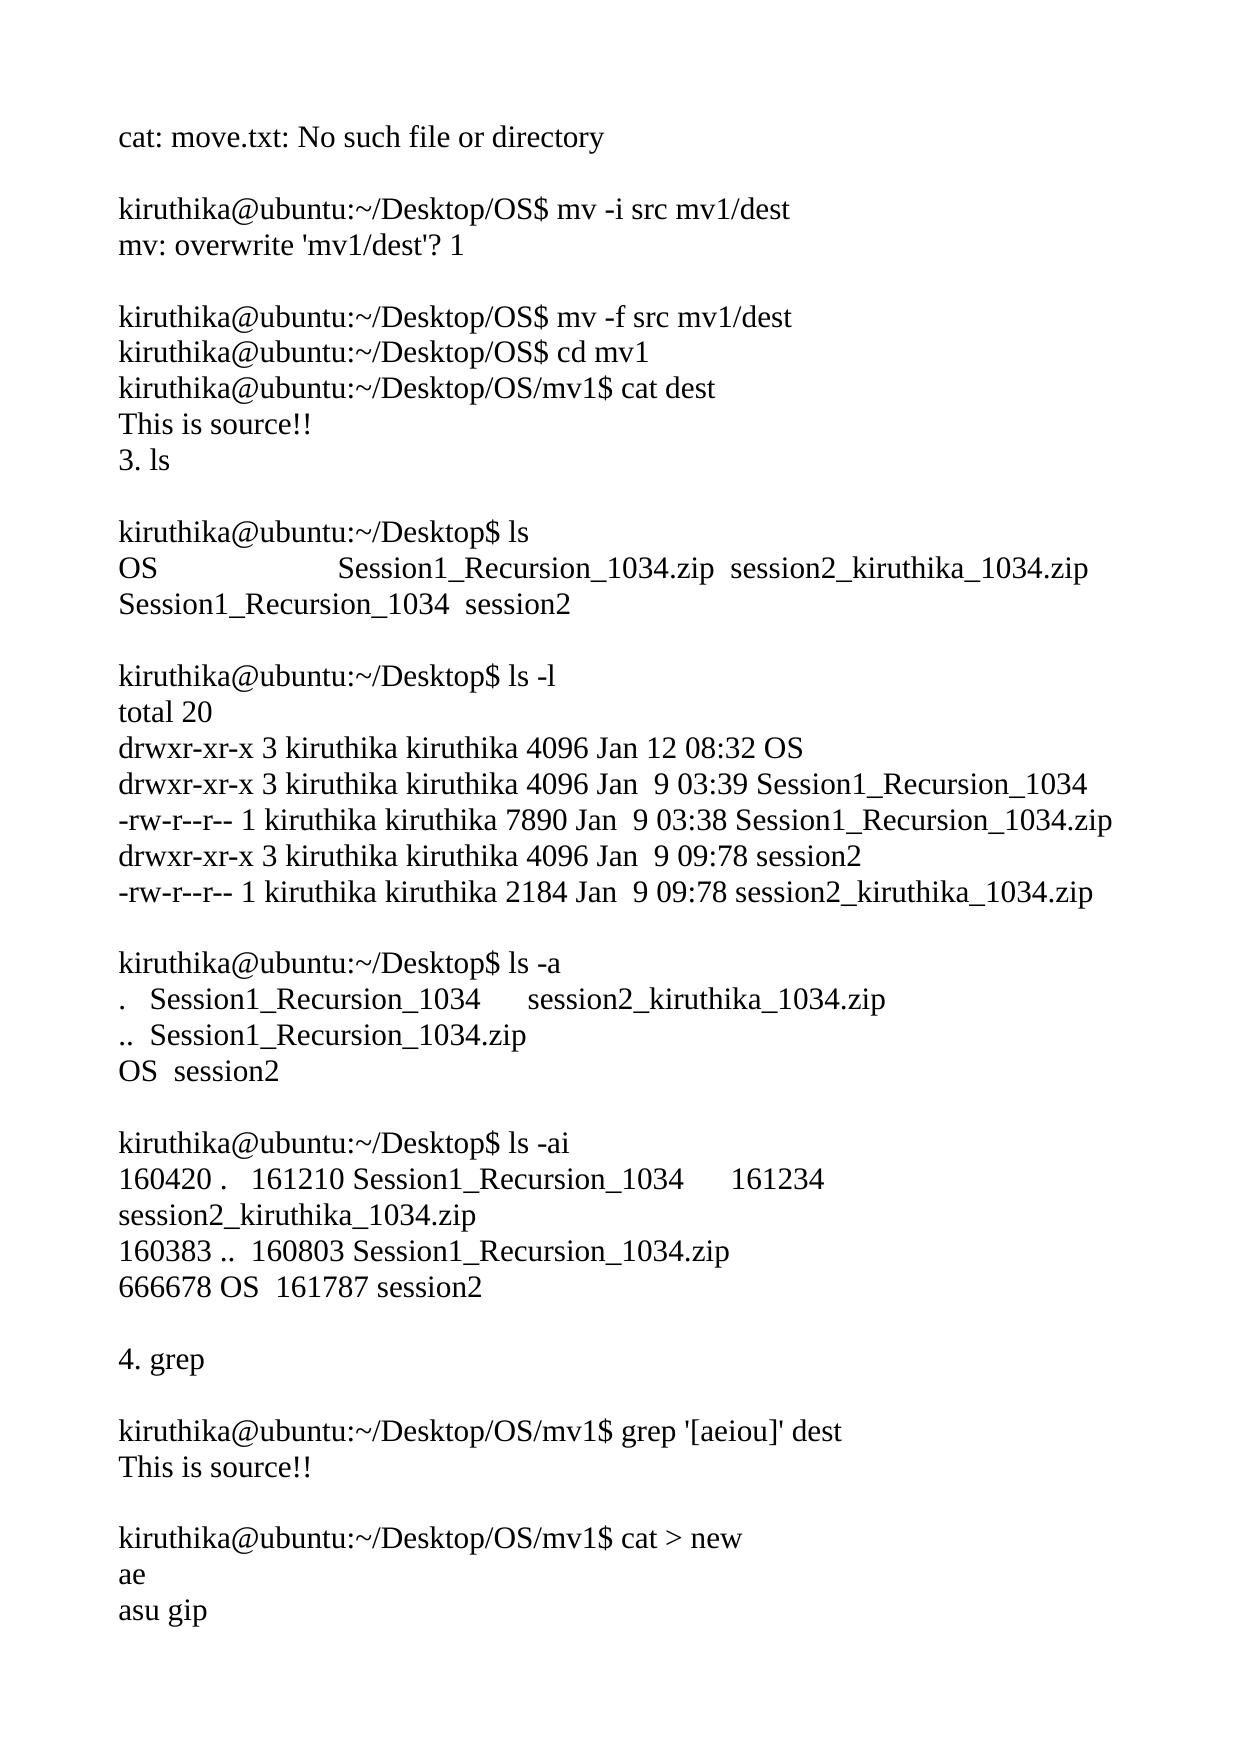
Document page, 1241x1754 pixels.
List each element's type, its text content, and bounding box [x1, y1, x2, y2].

text total 20 [118, 693, 1122, 729]
text kiruthika@ubuntu:~/Desktop/OS/mv1$ grep '[aeiou]' dest [118, 1412, 1122, 1448]
text asu gip [118, 1592, 1122, 1627]
text kiruthika@ubuntu:~/Desktop/OS/mv1$ cat dest [118, 370, 1122, 406]
text 160383 .. 160803 Session1_Recursion_1034.zip [118, 1232, 1122, 1268]
text OS Session1_Recursion_1034.zip session2_kiruthika_1034.zip [118, 549, 1122, 585]
text 160420 . 161210 Session1_Recursion_1034 161234 session2_kiruthika_1034.zip [118, 1160, 1122, 1232]
text drwxr-xr-x 3 kiruthika kiruthika 4096 Jan 12 08:32 OS [118, 729, 1122, 765]
text .. Session1_Recursion_1034.zip [118, 1017, 1122, 1052]
text kiruthika@ubuntu:~/Desktop/OS$ cd mv1 [118, 334, 1122, 370]
text Session1_Recursion_1034 session2 [118, 585, 1122, 621]
text drwxr-xr-x 3 kiruthika kiruthika 4096 Jan 9 09:78 session2 [118, 837, 1122, 873]
text -rw-r--r-- 1 kiruthika kiruthika 7890 Jan 9 03:38 Session1_Recursion_1034.zip [118, 801, 1122, 837]
text 3. ls [118, 442, 1122, 477]
text kiruthika@ubuntu:~/Desktop/OS$ mv -f src mv1/dest [118, 298, 1122, 334]
text kiruthika@ubuntu:~/Desktop$ ls -a [118, 945, 1122, 981]
text 4. grep [118, 1340, 1122, 1376]
text OS session2 [118, 1052, 1122, 1088]
text kiruthika@ubuntu:~/Desktop$ ls -l [118, 657, 1122, 693]
text 666678 OS 161787 session2 [118, 1268, 1122, 1304]
text drwxr-xr-x 3 kiruthika kiruthika 4096 Jan 9 03:39 Session1_Recursion_1034 [118, 765, 1122, 801]
text mv: overwrite 'mv1/dest'? 1 [118, 226, 1122, 262]
text cat: move.txt: No such file or directory [118, 118, 1122, 154]
text kiruthika@ubuntu:~/Desktop/OS/mv1$ cat > new [118, 1520, 1122, 1556]
text . Session1_Recursion_1034 session2_kiruthika_1034.zip [118, 981, 1122, 1017]
text kiruthika@ubuntu:~/Desktop$ ls -ai [118, 1124, 1122, 1160]
text This is source!! [118, 406, 1122, 442]
text kiruthika@ubuntu:~/Desktop/OS$ mv -i src mv1/dest [118, 190, 1122, 226]
text kiruthika@ubuntu:~/Desktop$ ls [118, 513, 1122, 549]
text -rw-r--r-- 1 kiruthika kiruthika 2184 Jan 9 09:78 session2_kiruthika_1034.zip [118, 873, 1122, 909]
text This is source!! [118, 1448, 1122, 1484]
text ae [118, 1556, 1122, 1592]
